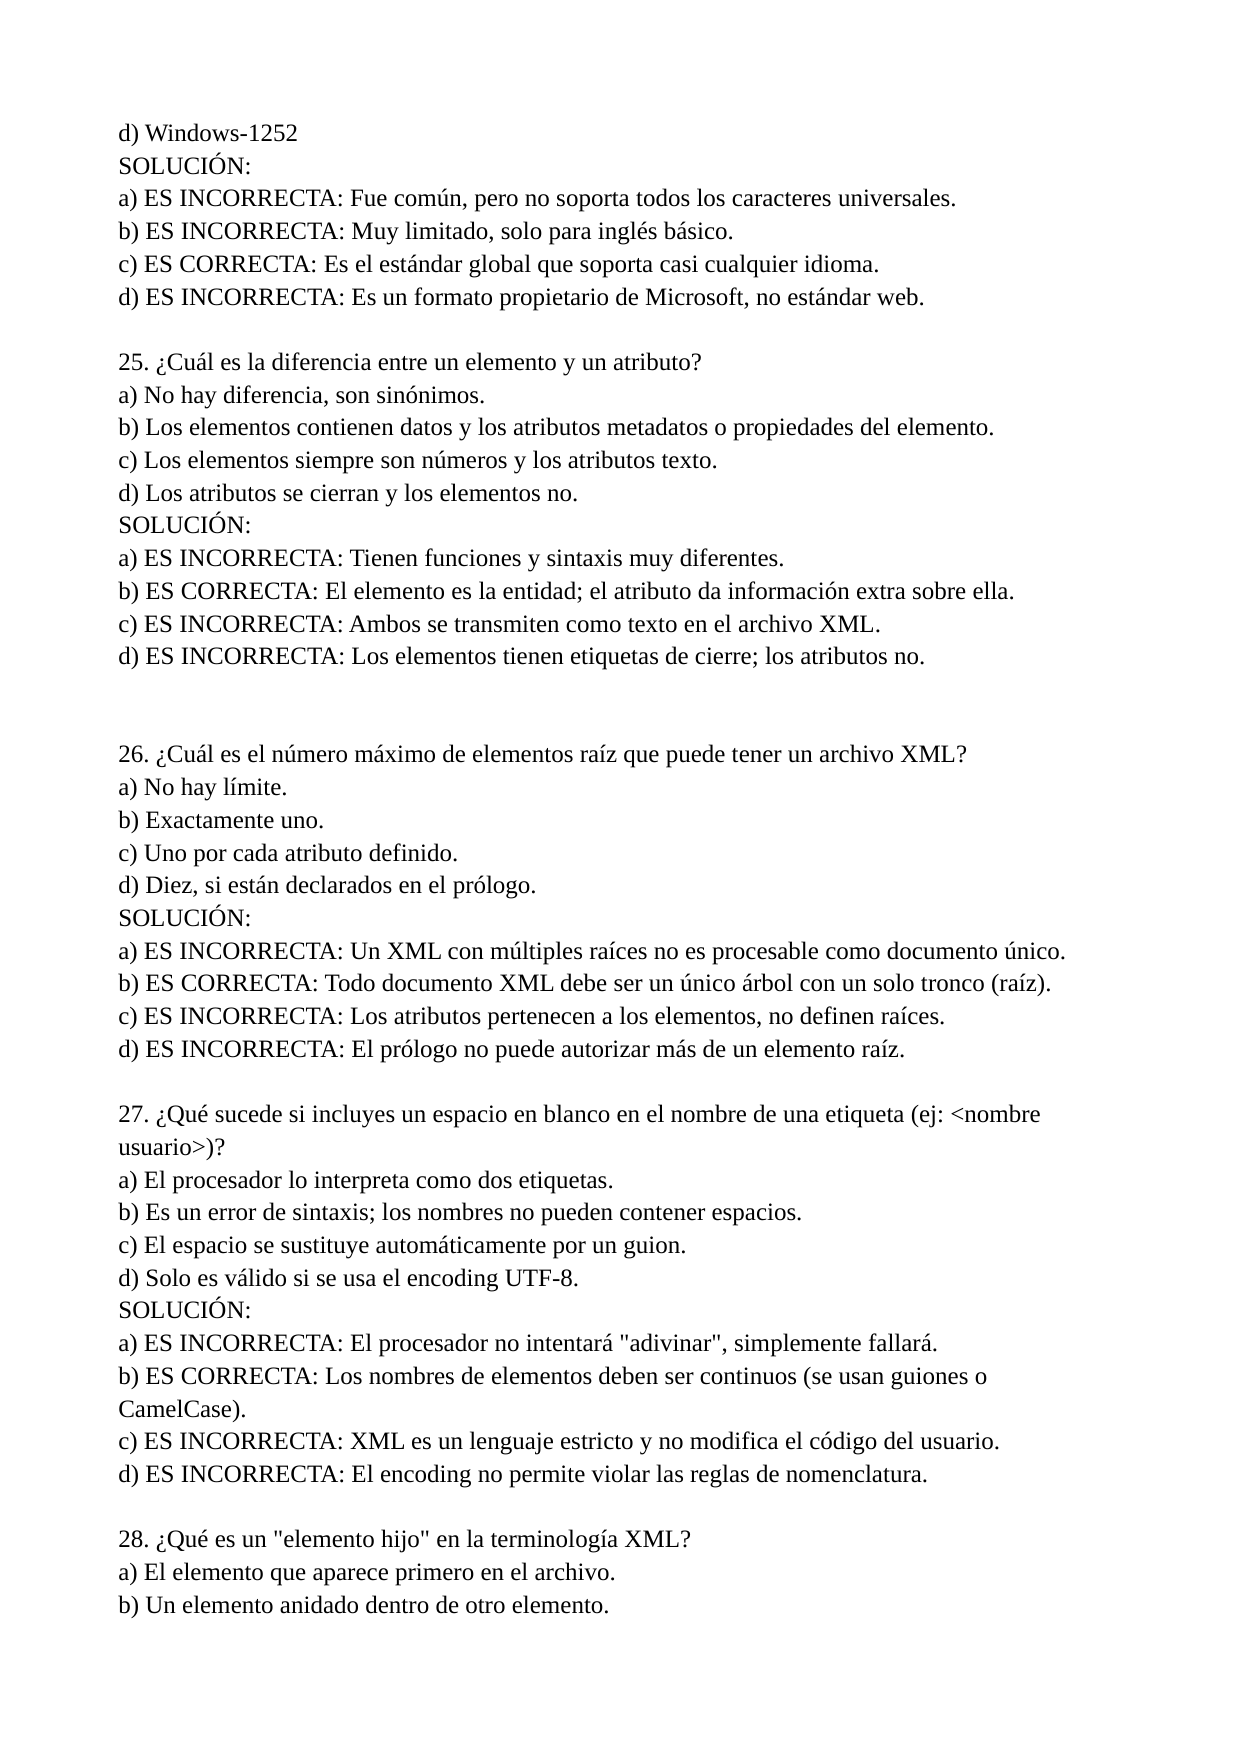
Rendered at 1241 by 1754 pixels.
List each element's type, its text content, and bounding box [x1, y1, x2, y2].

text c) ES INCORRECTA: Ambos se transmiten como texto en el archivo XML. [118, 609, 1122, 637]
text c) ES INCORRECTA: Los atributos pertenecen a los elementos, no definen raíces. [118, 1001, 1122, 1030]
text b) Exactamente uno. [118, 805, 1122, 834]
text SOLUCIÓN: [118, 151, 1122, 179]
text a) El elemento que aparece primero en el archivo. [118, 1557, 1122, 1586]
text d) Diez, si están declarados en el prólogo. [118, 870, 1122, 899]
text b) Un elemento anidado dentro de otro elemento. [118, 1590, 1122, 1619]
text b) ES CORRECTA: Los nombres de elementos deben ser continuos (se usan guiones o CamelCase). [118, 1361, 1122, 1422]
text b) Los elementos contienen datos y los atributos metadatos o propiedades del elemento. [118, 412, 1122, 441]
text d) ES INCORRECTA: Es un formato propietario de Microsoft, no estándar web. [118, 282, 1122, 310]
text d) ES INCORRECTA: Los elementos tienen etiquetas de cierre; los atributos no. [118, 641, 1122, 670]
text SOLUCIÓN: [118, 511, 1122, 539]
text a) ES INCORRECTA: Un XML con múltiples raíces no es procesable como documento único. [118, 936, 1122, 964]
text d) Solo es válido si se usa el encoding UTF-8. [118, 1263, 1122, 1292]
text c) ES INCORRECTA: XML es un lenguaje estricto y no modifica el código del usuario. [118, 1426, 1122, 1455]
text c) Los elementos siempre son números y los atributos texto. [118, 445, 1122, 474]
text d) Windows-1252 [118, 118, 1122, 147]
text 27. ¿Qué sucede si incluyes un espacio en blanco en el nombre de una etiqueta (ej: <nombre usuario>)? [118, 1099, 1122, 1161]
text b) ES CORRECTA: El elemento es la entidad; el atributo da información extra sobre ella. [118, 576, 1122, 605]
text SOLUCIÓN: [118, 903, 1122, 932]
text b) Es un error de sintaxis; los nombres no pueden contener espacios. [118, 1197, 1122, 1226]
text d) ES INCORRECTA: El encoding no permite violar las reglas de nomenclatura. [118, 1459, 1122, 1488]
text d) Los atributos se cierran y los elementos no. [118, 478, 1122, 507]
text 25. ¿Cuál es la diferencia entre un elemento y un atributo? [118, 347, 1122, 376]
text d) ES INCORRECTA: El prólogo no puede autorizar más de un elemento raíz. [118, 1034, 1122, 1063]
text c) El espacio se sustituye automáticamente por un guion. [118, 1230, 1122, 1259]
text c) ES CORRECTA: Es el estándar global que soporta casi cualquier idioma. [118, 249, 1122, 278]
text a) El procesador lo interpreta como dos etiquetas. [118, 1165, 1122, 1193]
text c) Uno por cada atributo definido. [118, 838, 1122, 866]
text a) No hay diferencia, son sinónimos. [118, 380, 1122, 408]
text a) ES INCORRECTA: Fue común, pero no soporta todos los caracteres universales. [118, 183, 1122, 212]
text b) ES INCORRECTA: Muy limitado, solo para inglés básico. [118, 216, 1122, 245]
text a) No hay límite. [118, 772, 1122, 801]
text b) ES CORRECTA: Todo documento XML debe ser un único árbol con un solo tronco (raíz). [118, 968, 1122, 997]
text 28. ¿Qué es un "elemento hijo" en la terminología XML? [118, 1524, 1122, 1553]
text SOLUCIÓN: [118, 1296, 1122, 1324]
text a) ES INCORRECTA: Tienen funciones y sintaxis muy diferentes. [118, 543, 1122, 572]
text 26. ¿Cuál es el número máximo de elementos raíz que puede tener un archivo XML? [118, 739, 1122, 768]
text a) ES INCORRECTA: El procesador no intentará "adivinar", simplemente fallará. [118, 1328, 1122, 1357]
